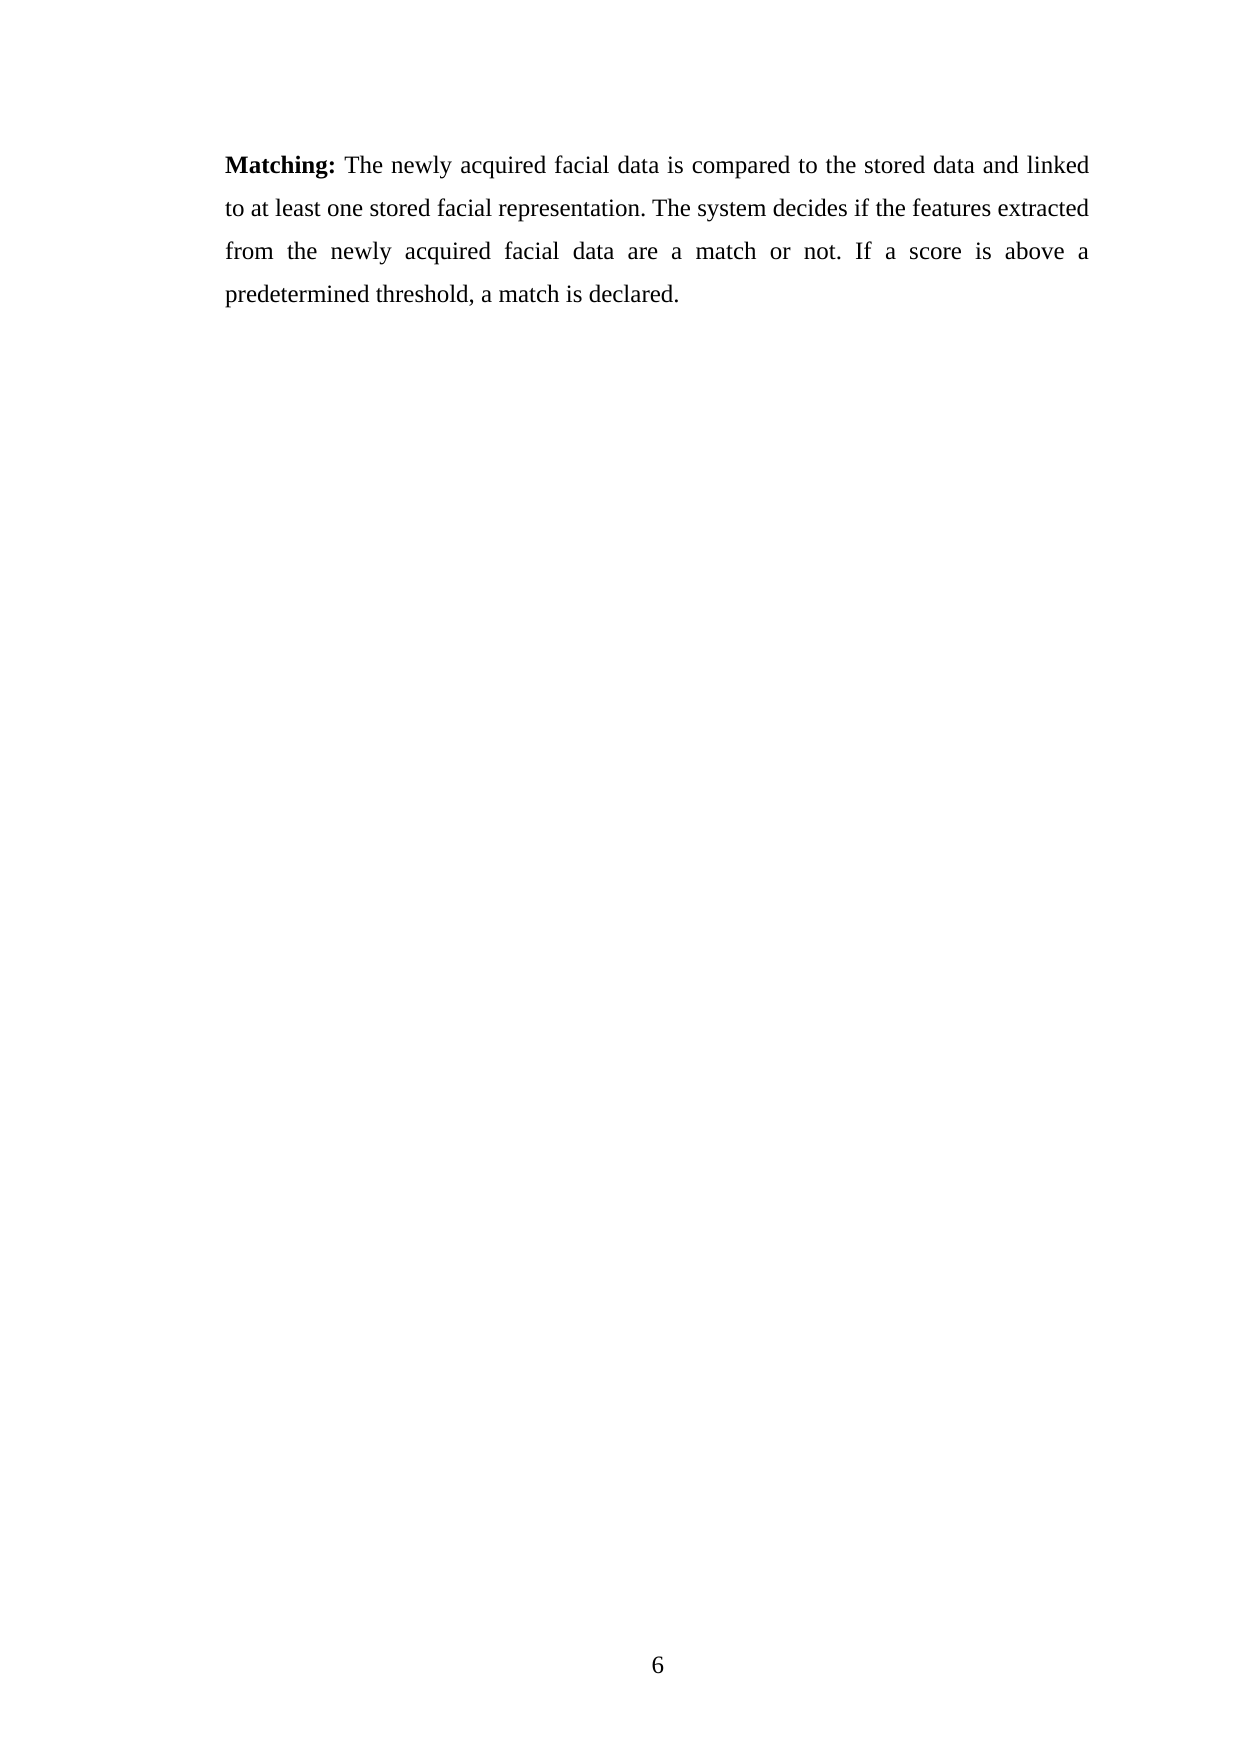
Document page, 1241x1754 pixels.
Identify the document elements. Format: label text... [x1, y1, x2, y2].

text Matching: The newly acquired facial data is compared to the stored data and linked to at least one stored facial representation. The system decides if the features extracted from the newly acquired facial data are a match or not. If a score is above a predetermined threshold, a match is declared. [225, 150, 1090, 308]
